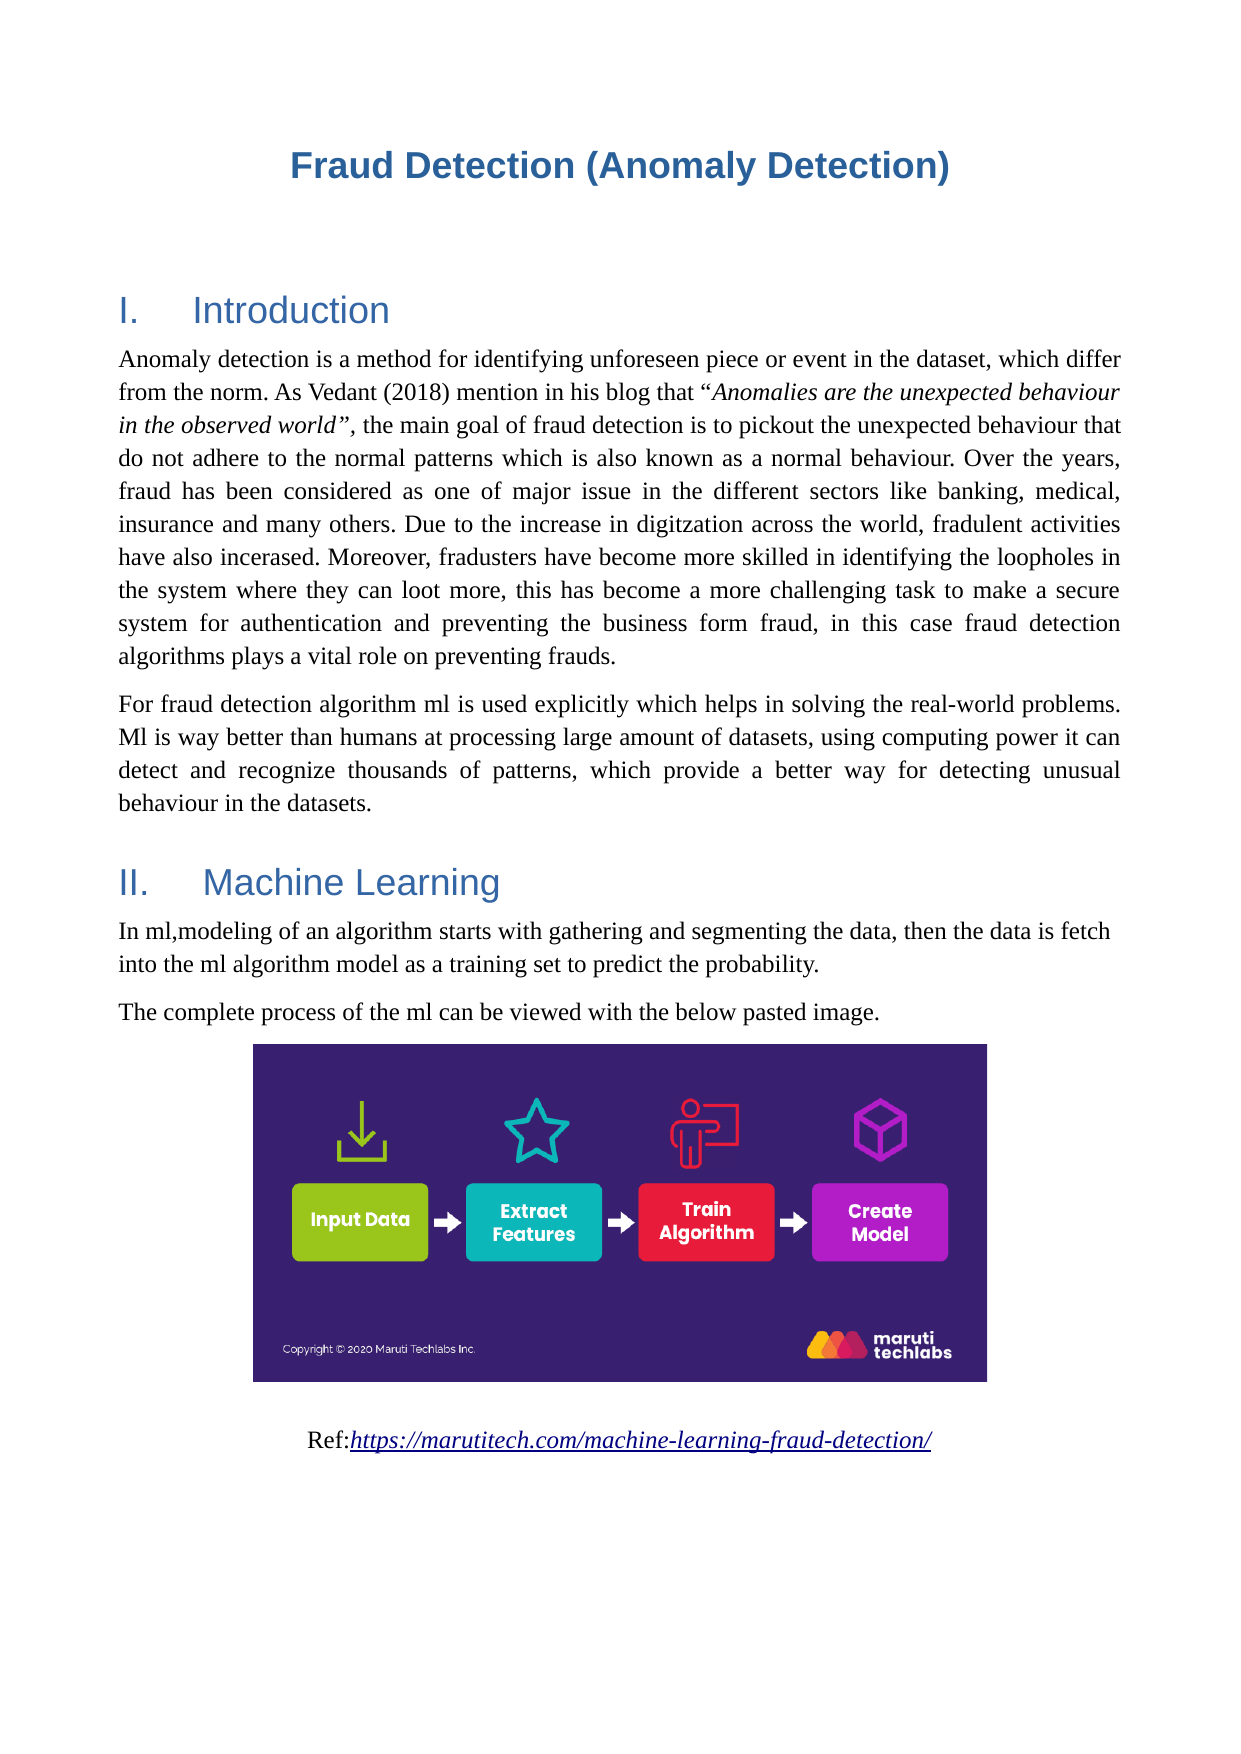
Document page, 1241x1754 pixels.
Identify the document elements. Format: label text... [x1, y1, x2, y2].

text In ml,modeling of an algorithm starts with gathering and segmenting the data, then the data is fetch into the ml algorithm model as a training set to predict the probability. [118, 916, 1122, 978]
text The complete process of the ml can be viewed with the below pasted image. [118, 997, 1122, 1026]
subtitle Fraud Detection (Anomaly Detection) [118, 143, 1122, 186]
picture [253, 1044, 988, 1382]
text Ref:https://marutitech.com/machine-learning-fraud-detection/ [118, 1425, 1122, 1454]
text Anomaly detection is a method for identifying unforeseen piece or event in the dataset, which differ from the norm. As Vedant (2018) mention in his blog that “Anomalies are the unexpected behaviour in the observed world”, the main goal of fraud detection is to pickout the unexpected behaviour that do not adhere to the normal patterns which is also known as a normal behaviour. Over the years, fraud has been considered as one of major issue in the different sectors like banking, medical, insurance and many others. Due to the increase in digitzation across the world, fradulent activities have also incerased. Moreover, fradusters have become more skilled in identifying the loopholes in the system where they can loot more, this has become a more challenging task to make a secure system for authentication and preventing the business form fraud, in this case fraud detection algorithms plays a vital role on preventing frauds. [118, 344, 1122, 670]
subtitle Machine Learning [118, 861, 1122, 904]
subtitle Introduction [118, 288, 1122, 332]
text For fraud detection algorithm ml is used explicitly which helps in solving the real-world problems. Ml is way better than humans at processing large amount of datasets, using computing power it can detect and recognize thousands of patterns, which provide a better way for detecting unusual behaviour in the datasets. [118, 689, 1122, 817]
